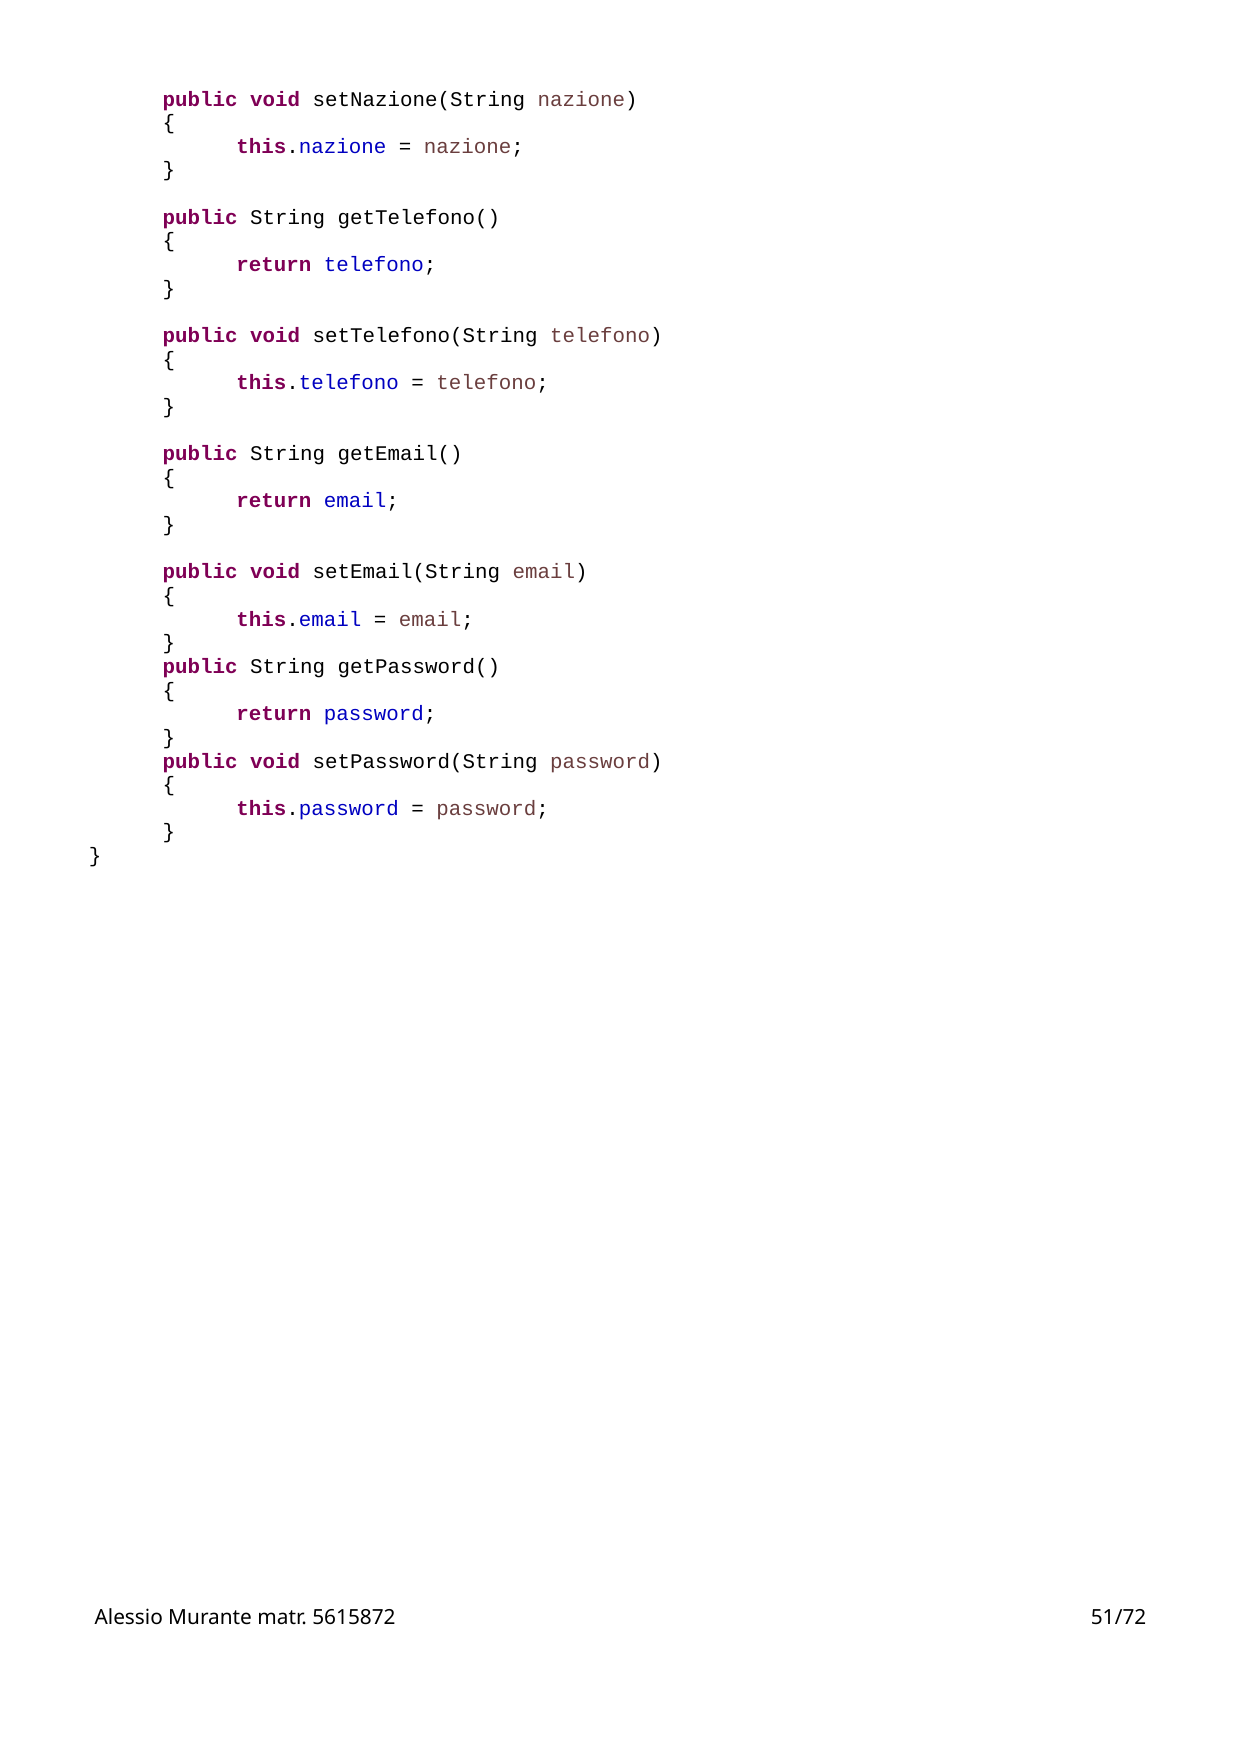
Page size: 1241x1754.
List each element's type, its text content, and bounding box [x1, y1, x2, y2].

text } [88, 278, 1152, 301]
text } [88, 822, 1152, 845]
text public void setNazione(String nazione) [88, 88, 1152, 112]
text return password; [88, 703, 1152, 727]
text } [88, 727, 1152, 751]
text { [88, 467, 1152, 491]
text public void setPassword(String password) [88, 751, 1152, 774]
text public String getPassword() [88, 656, 1152, 680]
text { [88, 774, 1152, 798]
text { [88, 349, 1152, 372]
text } [88, 396, 1152, 419]
text { [88, 230, 1152, 254]
text public void setTelefono(String telefono) [88, 325, 1152, 349]
text this.telefono = telefono; [88, 372, 1152, 396]
text } [88, 845, 1152, 869]
text this.password = password; [88, 798, 1152, 822]
text this.email = email; [88, 609, 1152, 632]
text } [88, 632, 1152, 656]
text public String getEmail() [88, 443, 1152, 467]
text { [88, 112, 1152, 136]
text public String getTelefono() [88, 207, 1152, 230]
text public void setEmail(String email) [88, 561, 1152, 585]
text } [88, 514, 1152, 538]
text { [88, 585, 1152, 609]
text return telefono; [88, 254, 1152, 278]
text } [88, 159, 1152, 183]
text return email; [88, 491, 1152, 514]
text { [88, 680, 1152, 703]
text this.nazione = nazione; [88, 136, 1152, 159]
